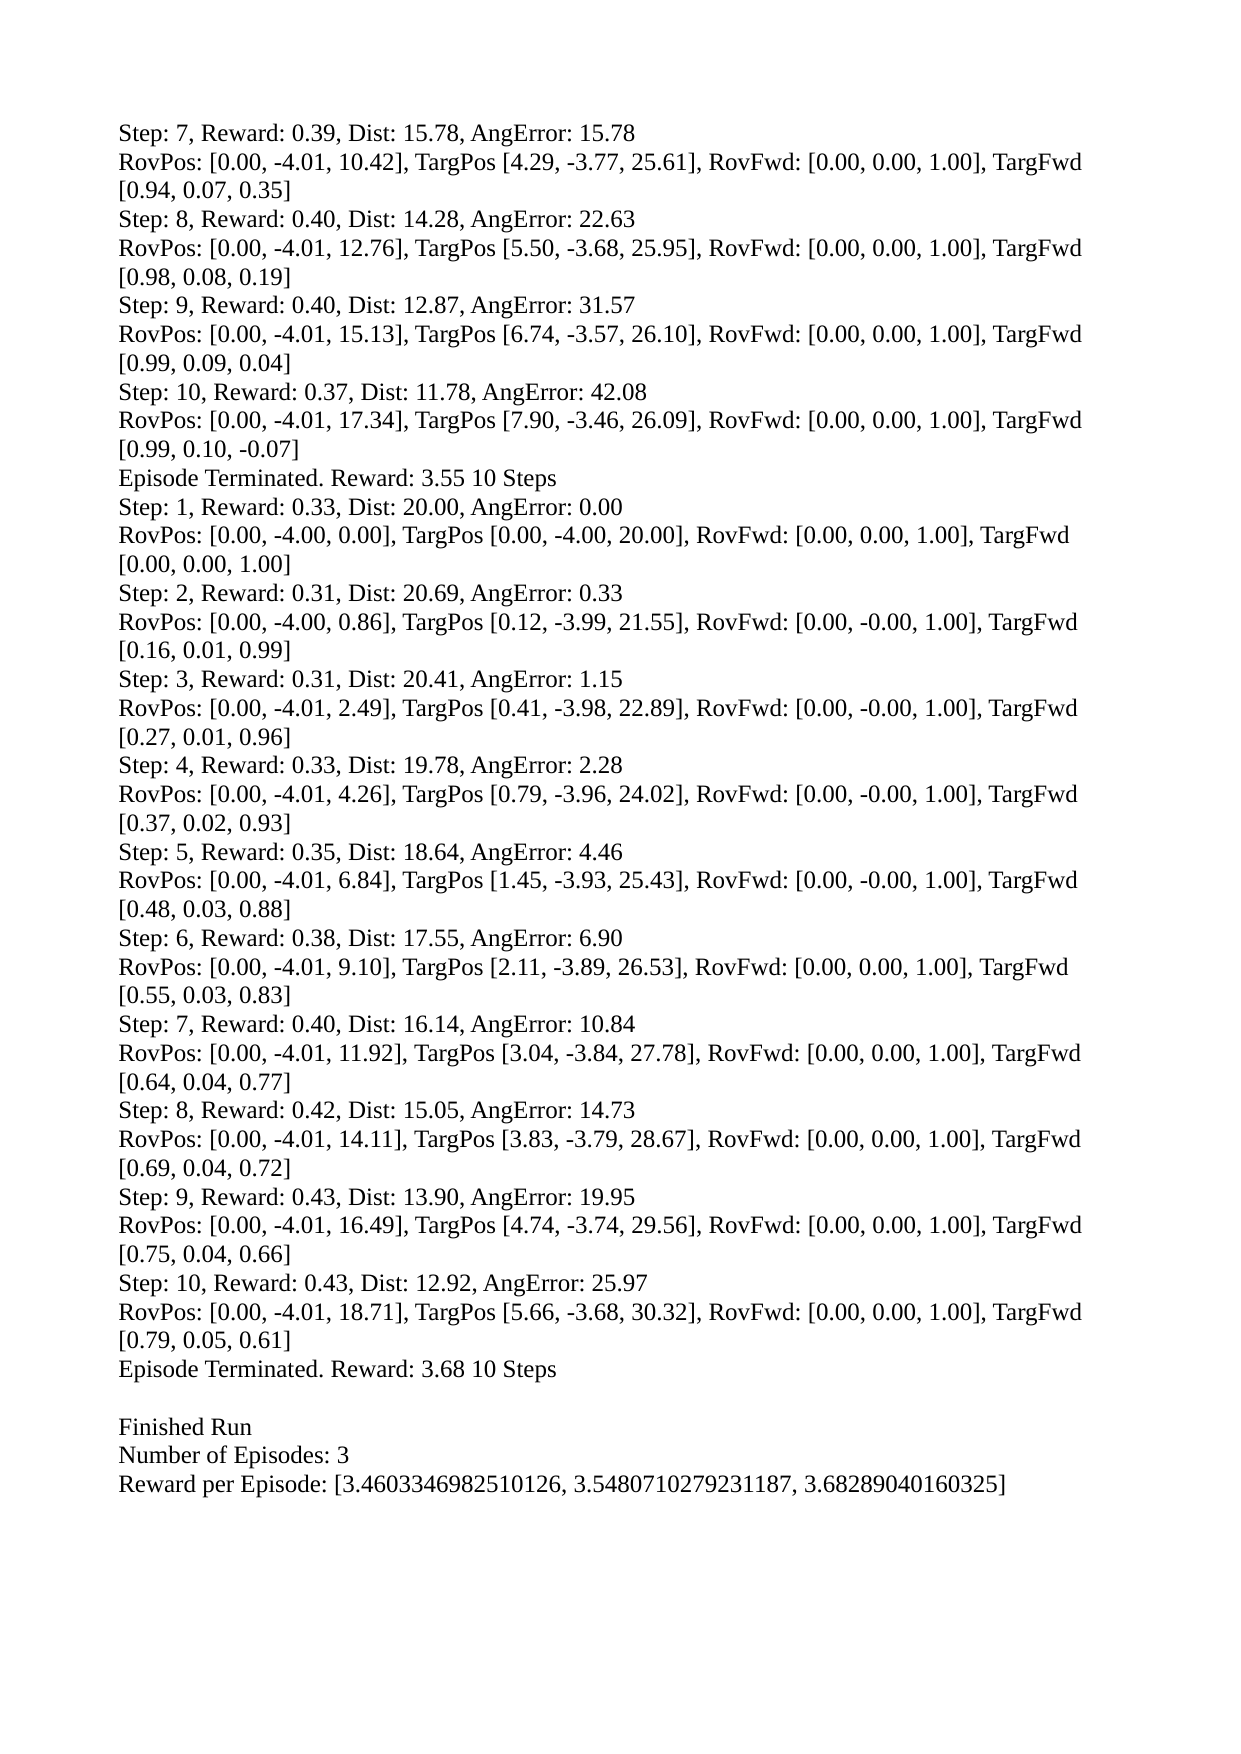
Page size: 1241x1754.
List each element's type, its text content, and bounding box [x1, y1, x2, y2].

text Step: 2, Reward: 0.31, Dist: 20.69, AngError: 0.33 [118, 578, 1122, 607]
text RovPos: [0.00, -4.01, 6.84], TargPos [1.45, -3.93, 25.43], RovFwd: [0.00, -0.00, 1.00], TargFwd [0.48, 0.03, 0.88] [118, 866, 1122, 923]
text Step: 9, Reward: 0.40, Dist: 12.87, AngError: 31.57 [118, 291, 1122, 319]
text Reward per Episode: [3.4603346982510126, 3.5480710279231187, 3.68289040160325] [118, 1469, 1122, 1498]
text RovPos: [0.00, -4.01, 4.26], TargPos [0.79, -3.96, 24.02], RovFwd: [0.00, -0.00, 1.00], TargFwd [0.37, 0.02, 0.93] [118, 779, 1122, 837]
text RovPos: [0.00, -4.01, 18.71], TargPos [5.66, -3.68, 30.32], RovFwd: [0.00, 0.00, 1.00], TargFwd [0.79, 0.05, 0.61] [118, 1297, 1122, 1354]
text RovPos: [0.00, -4.00, 0.00], TargPos [0.00, -4.00, 20.00], RovFwd: [0.00, 0.00, 1.00], TargFwd [0.00, 0.00, 1.00] [118, 521, 1122, 578]
text RovPos: [0.00, -4.01, 14.11], TargPos [3.83, -3.79, 28.67], RovFwd: [0.00, 0.00, 1.00], TargFwd [0.69, 0.04, 0.72] [118, 1124, 1122, 1182]
text Episode Terminated. Reward: 3.55 10 Steps [118, 463, 1122, 492]
text RovPos: [0.00, -4.01, 16.49], TargPos [4.74, -3.74, 29.56], RovFwd: [0.00, 0.00, 1.00], TargFwd [0.75, 0.04, 0.66] [118, 1211, 1122, 1268]
text Episode Terminated. Reward: 3.68 10 Steps [118, 1354, 1122, 1383]
text Step: 10, Reward: 0.37, Dist: 11.78, AngError: 42.08 [118, 377, 1122, 406]
text Step: 9, Reward: 0.43, Dist: 13.90, AngError: 19.95 [118, 1182, 1122, 1211]
text RovPos: [0.00, -4.01, 10.42], TargPos [4.29, -3.77, 25.61], RovFwd: [0.00, 0.00, 1.00], TargFwd [0.94, 0.07, 0.35] [118, 147, 1122, 204]
text RovPos: [0.00, -4.01, 11.92], TargPos [3.04, -3.84, 27.78], RovFwd: [0.00, 0.00, 1.00], TargFwd [0.64, 0.04, 0.77] [118, 1038, 1122, 1096]
text RovPos: [0.00, -4.01, 9.10], TargPos [2.11, -3.89, 26.53], RovFwd: [0.00, 0.00, 1.00], TargFwd [0.55, 0.03, 0.83] [118, 952, 1122, 1009]
text Step: 4, Reward: 0.33, Dist: 19.78, AngError: 2.28 [118, 751, 1122, 779]
text Step: 5, Reward: 0.35, Dist: 18.64, AngError: 4.46 [118, 837, 1122, 866]
text RovPos: [0.00, -4.01, 2.49], TargPos [0.41, -3.98, 22.89], RovFwd: [0.00, -0.00, 1.00], TargFwd [0.27, 0.01, 0.96] [118, 693, 1122, 751]
text Step: 7, Reward: 0.39, Dist: 15.78, AngError: 15.78 [118, 118, 1122, 147]
text RovPos: [0.00, -4.01, 17.34], TargPos [7.90, -3.46, 26.09], RovFwd: [0.00, 0.00, 1.00], TargFwd [0.99, 0.10, -0.07] [118, 406, 1122, 463]
text Step: 10, Reward: 0.43, Dist: 12.92, AngError: 25.97 [118, 1268, 1122, 1297]
text RovPos: [0.00, -4.01, 15.13], TargPos [6.74, -3.57, 26.10], RovFwd: [0.00, 0.00, 1.00], TargFwd [0.99, 0.09, 0.04] [118, 319, 1122, 377]
text Step: 3, Reward: 0.31, Dist: 20.41, AngError: 1.15 [118, 664, 1122, 693]
text Step: 8, Reward: 0.40, Dist: 14.28, AngError: 22.63 [118, 204, 1122, 233]
text RovPos: [0.00, -4.01, 12.76], TargPos [5.50, -3.68, 25.95], RovFwd: [0.00, 0.00, 1.00], TargFwd [0.98, 0.08, 0.19] [118, 233, 1122, 291]
text RovPos: [0.00, -4.00, 0.86], TargPos [0.12, -3.99, 21.55], RovFwd: [0.00, -0.00, 1.00], TargFwd [0.16, 0.01, 0.99] [118, 607, 1122, 664]
text Step: 7, Reward: 0.40, Dist: 16.14, AngError: 10.84 [118, 1009, 1122, 1038]
text Step: 1, Reward: 0.33, Dist: 20.00, AngError: 0.00 [118, 492, 1122, 521]
text Step: 6, Reward: 0.38, Dist: 17.55, AngError: 6.90 [118, 923, 1122, 952]
text Finished Run [118, 1412, 1122, 1441]
text Number of Episodes: 3 [118, 1441, 1122, 1469]
text Step: 8, Reward: 0.42, Dist: 15.05, AngError: 14.73 [118, 1096, 1122, 1124]
